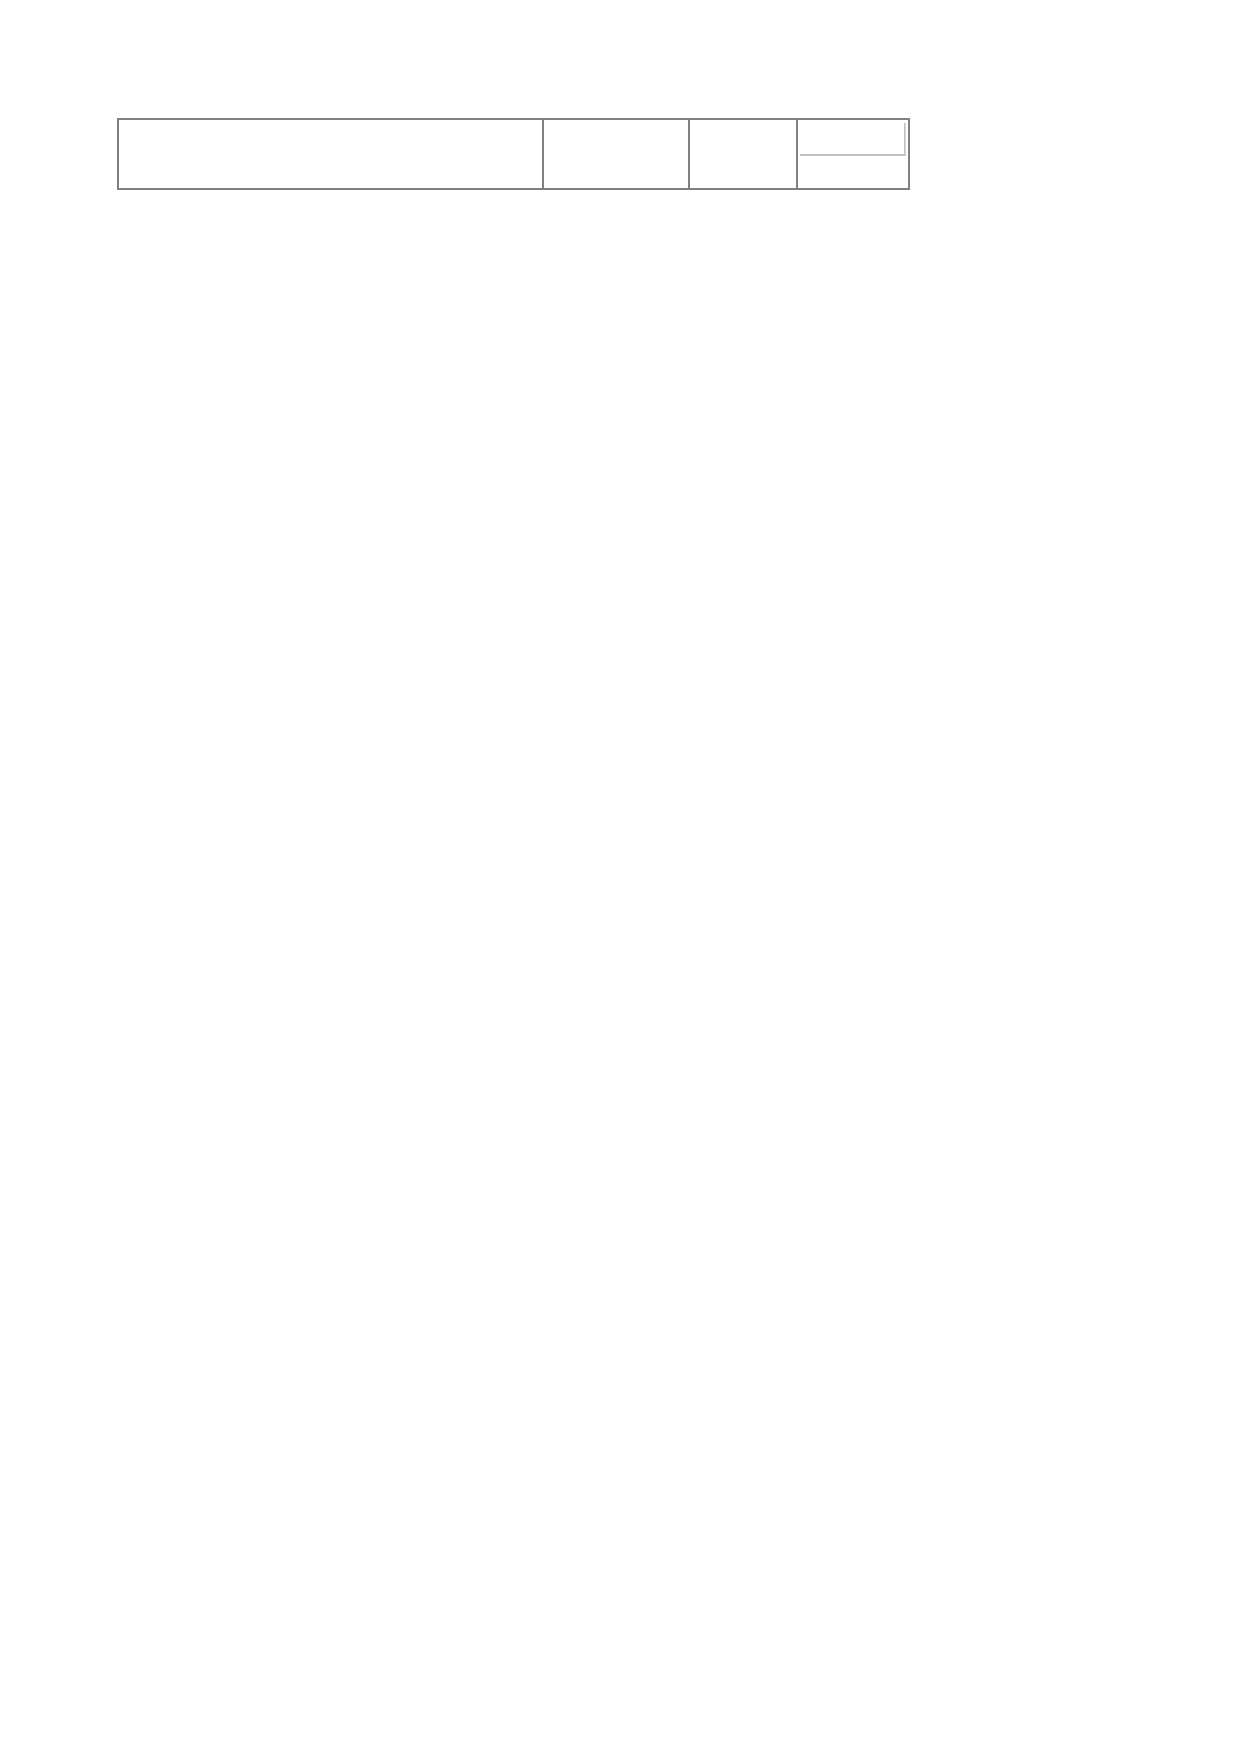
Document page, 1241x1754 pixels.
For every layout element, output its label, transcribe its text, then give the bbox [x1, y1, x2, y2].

table_cell 4 [690, 120, 796, 188]
table_cell 4 [544, 120, 688, 188]
table_cell collaboration [119, 120, 542, 188]
table_cell 4 [798, 120, 908, 188]
